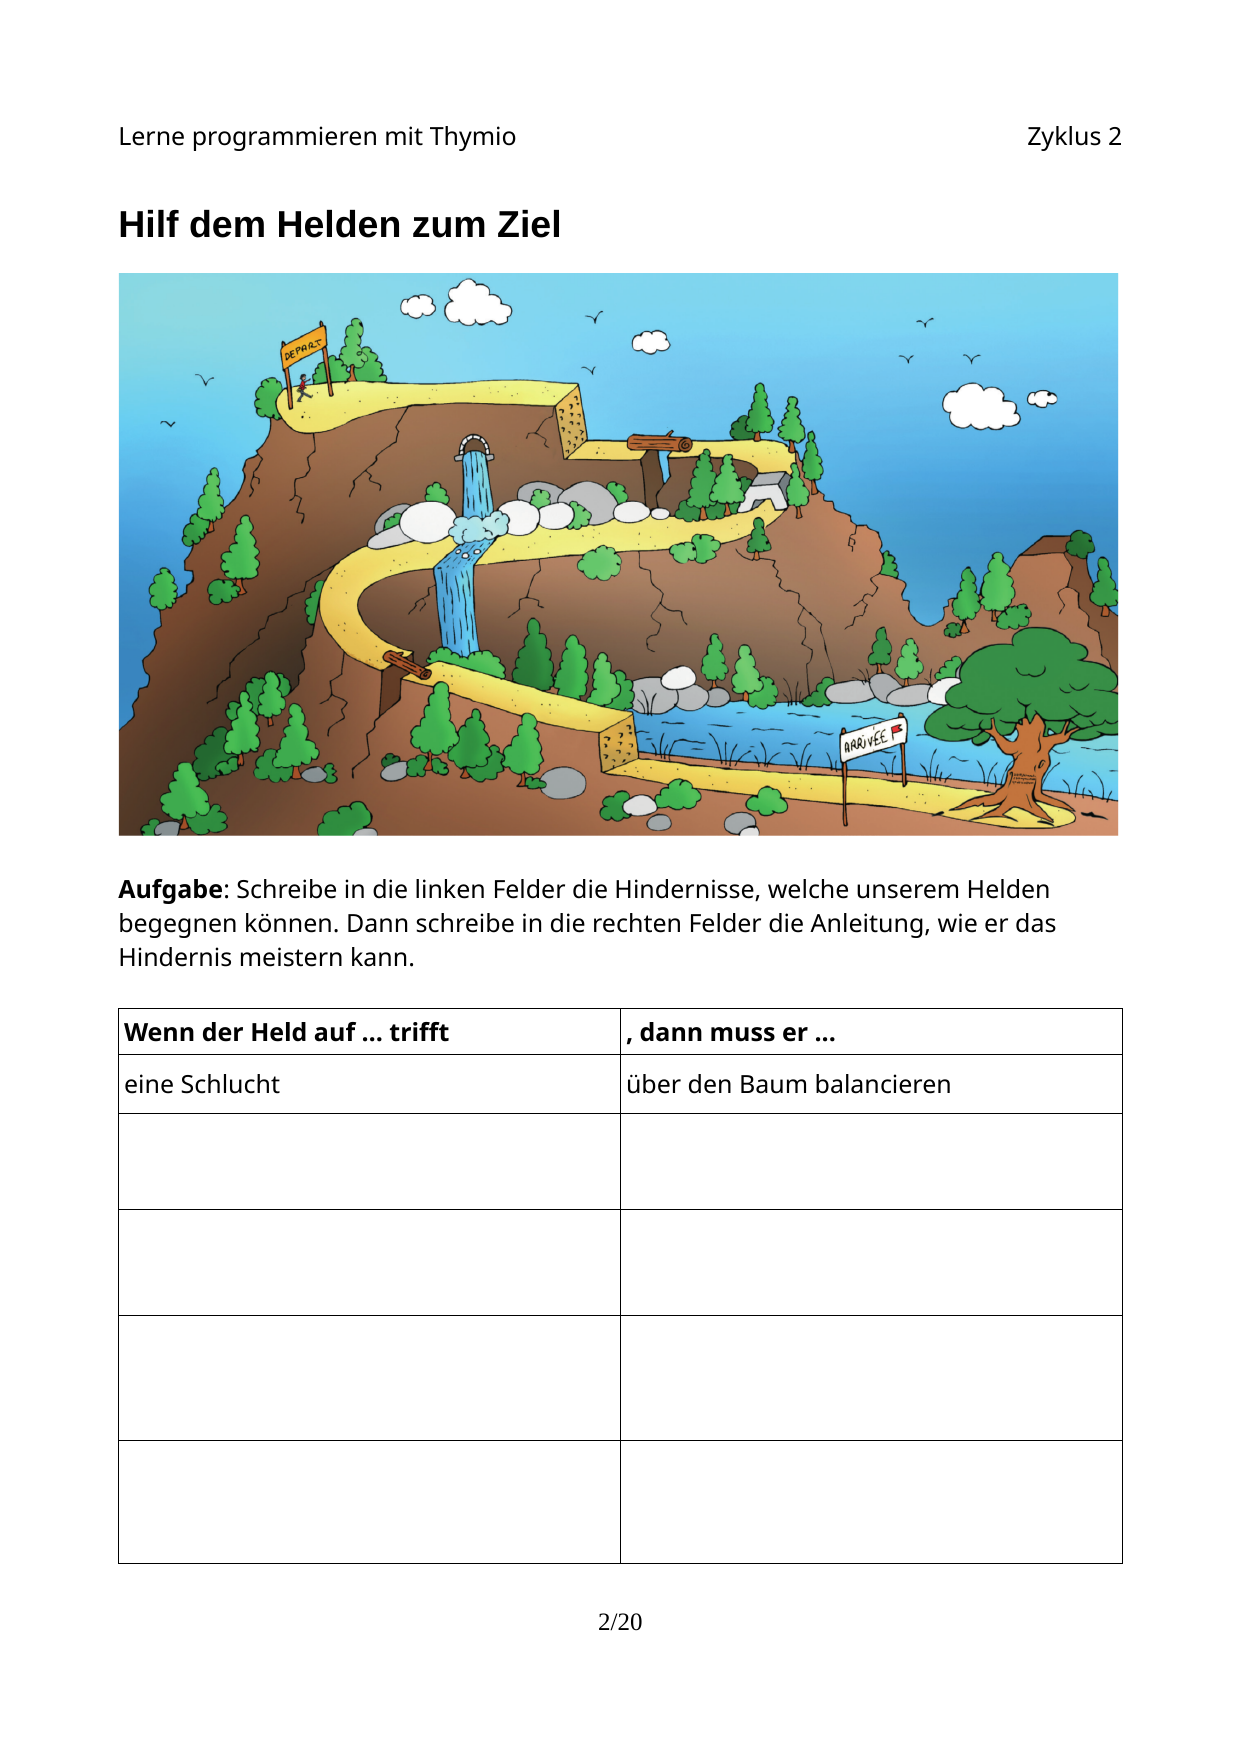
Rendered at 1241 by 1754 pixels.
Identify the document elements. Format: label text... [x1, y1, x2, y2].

table_cell [119, 1210, 620, 1315]
table_cell [621, 1114, 1122, 1208]
table_cell [621, 1441, 1122, 1563]
table_cell eine Schlucht [119, 1055, 620, 1113]
table_cell [119, 1316, 620, 1440]
table_cell [621, 1316, 1122, 1440]
subtitle Hilf dem Helden zum Ziel [118, 202, 1122, 245]
text Aufgabe: Schreibe in die linken Felder die Hindernisse, welche unserem Helden begegnen können. Dann schreibe in die rechten Felder die Anleitung, wie er das Hindernis meistern kann. [118, 872, 1122, 974]
table_cell [119, 1441, 620, 1563]
table_header , dann muss er ... [621, 1009, 1122, 1054]
table_cell [119, 1114, 620, 1208]
table_header Wenn der Held auf … trifft [119, 1009, 620, 1054]
table_cell [621, 1210, 1122, 1315]
picture [118, 273, 1119, 838]
table_cell über den Baum balancieren [621, 1055, 1122, 1113]
